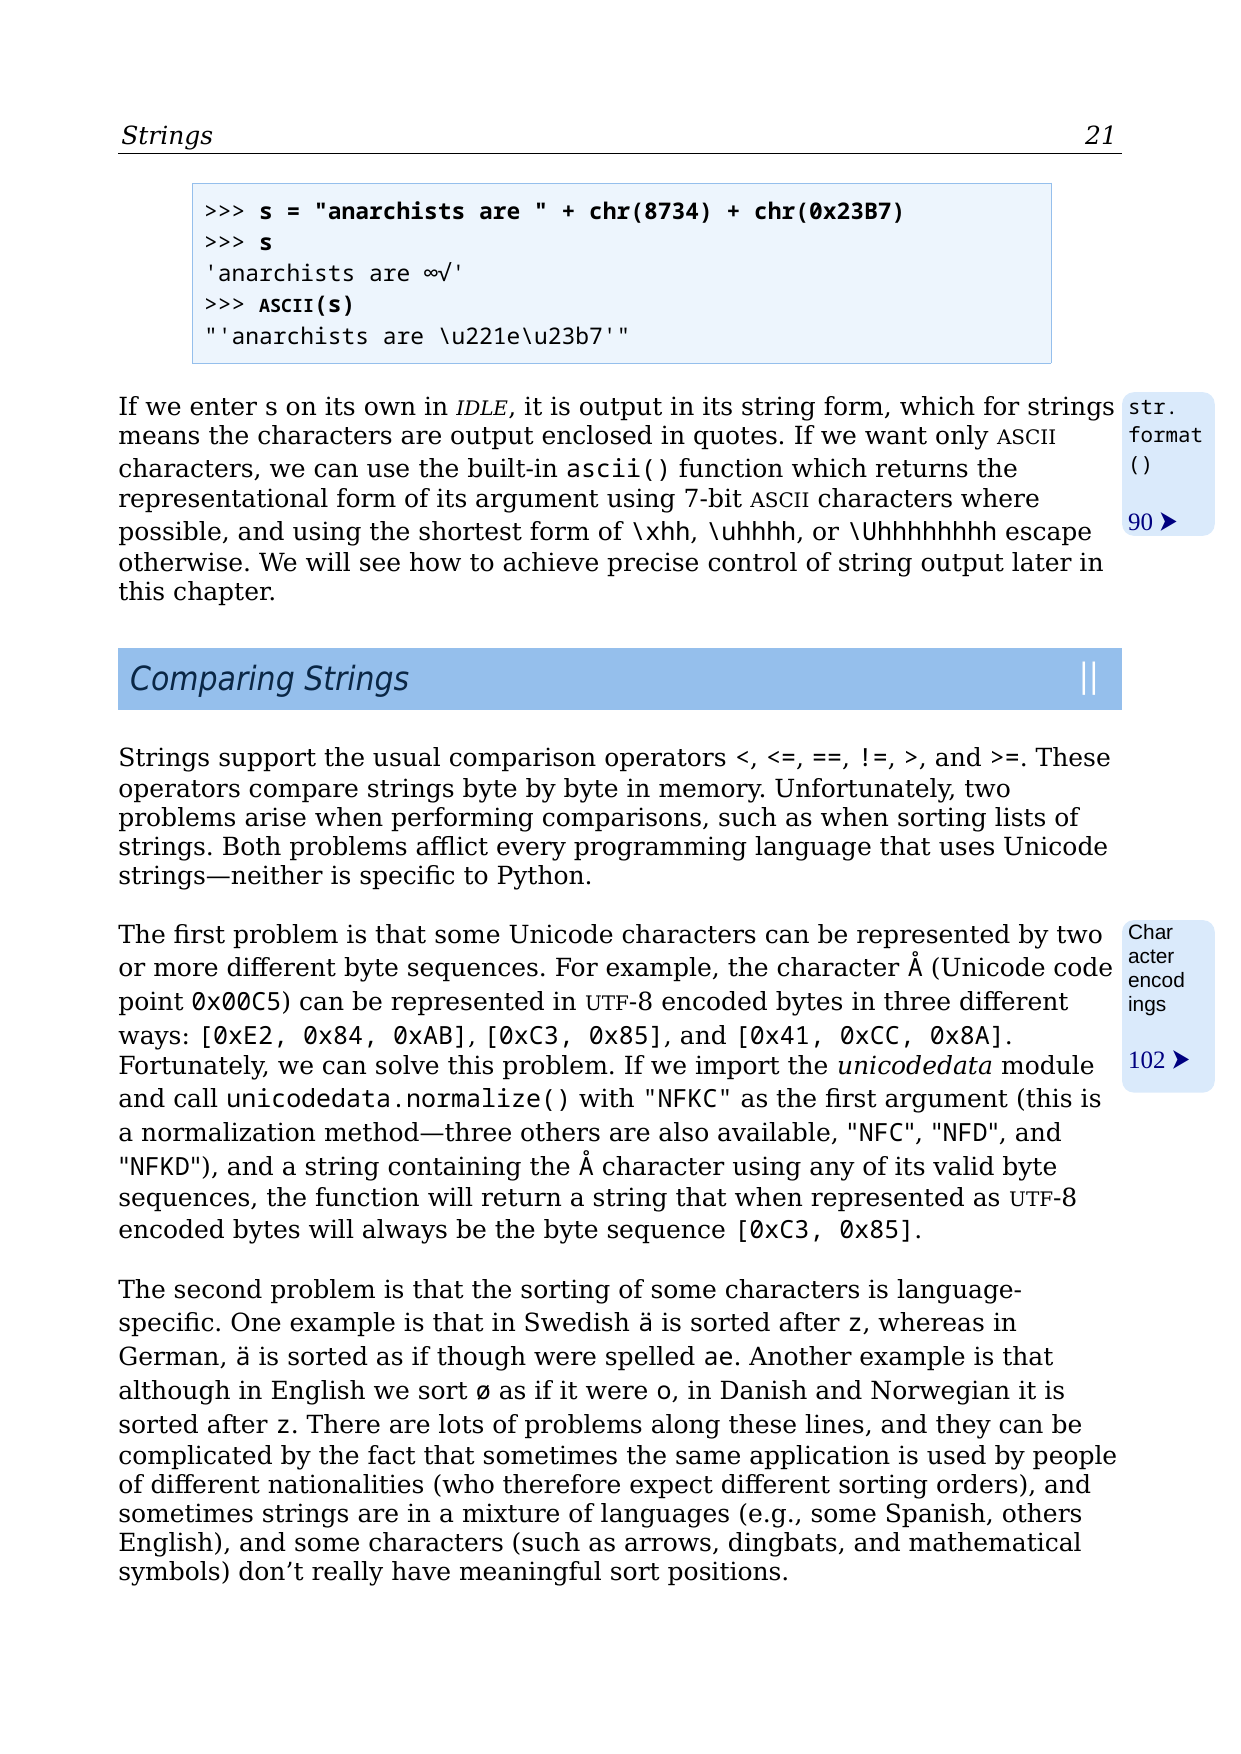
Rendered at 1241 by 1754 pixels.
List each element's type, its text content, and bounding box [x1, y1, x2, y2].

text Strings support the usual comparison operators <, <=, ==, !=, >, and >=. These operators compare strings byte by byte in memory. Unfortunately, two problems arise when performing comparisons, such as when sorting lists of strings. Both problems afflict every programming language that uses Unicode strings—neither is specific to Python. [118, 740, 1122, 891]
text The second problem is that the sorting of some characters is language-specific. One example is that in Swedish ä is sorted after z, whereas in German, ä is sorted as if though were spelled ae. Another example is that although in English we sort ø as if it were o, in Danish and Norwegian it is sorted after z. There are lots of problems along these lines, and they can be complicated by the fact that sometimes the same application is used by people of different nationalities (who therefore expect different sorting orders), and sometimes strings are in a mixture of languages (e.g., some Spanish, others English), and some characters (such as arrows, dingbats, and mathematical symbols) don’t really have meaningful sort positions. [118, 1276, 1122, 1587]
text || [1063, 657, 1098, 696]
text 'anarchists are ∞√' [193, 245, 1051, 276]
text The first problem is that some Unicode characters can be represented by two or more different byte sequences. For example, the character Å (Unicode code point 0x00C5) can be represented in utf-8 encoded bytes in three different ways: [0xE2, 0x84, 0xAB], [0xC3, 0x85], and [0x41, 0xCC, 0x8A]. Fortunately, we can solve this problem. If we import the unicodedata module and call unicodedata.normalize() with "NFKC" as the first argument (this is a normalization method—three others are also available, "NFC", "NFD", and "NFKD"), and a string containing the Å character using any of its valid byte sequences, the function will return a string that when represented as utf-8 encoded bytes will always be the byte sequence [0xC3, 0x85]. [118, 920, 1122, 1246]
text >>> s [193, 214, 1051, 245]
text >>> s = "anarchists are " + chr(8734) + chr(0x23B7) [193, 184, 1051, 214]
text "'anarchists are \u221e\u23b7'" [193, 308, 1051, 363]
subtitle Comparing Strings [118, 648, 1122, 710]
text If we enter s on its own in idle, it is output in its string form, which for strings means the characters are output enclosed in quotes. If we want only ascii characters, we can use the built-in ascii() function which returns the representational form of its argument using 7-bit ascii characters where possible, and using the shortest form of \xhh, \uhhhh, or \Uhhhhhhhh escape otherwise. We will see how to achieve precise control of string output later in this chapter. [118, 392, 1122, 606]
text >>> ascii(s) [193, 276, 1051, 308]
